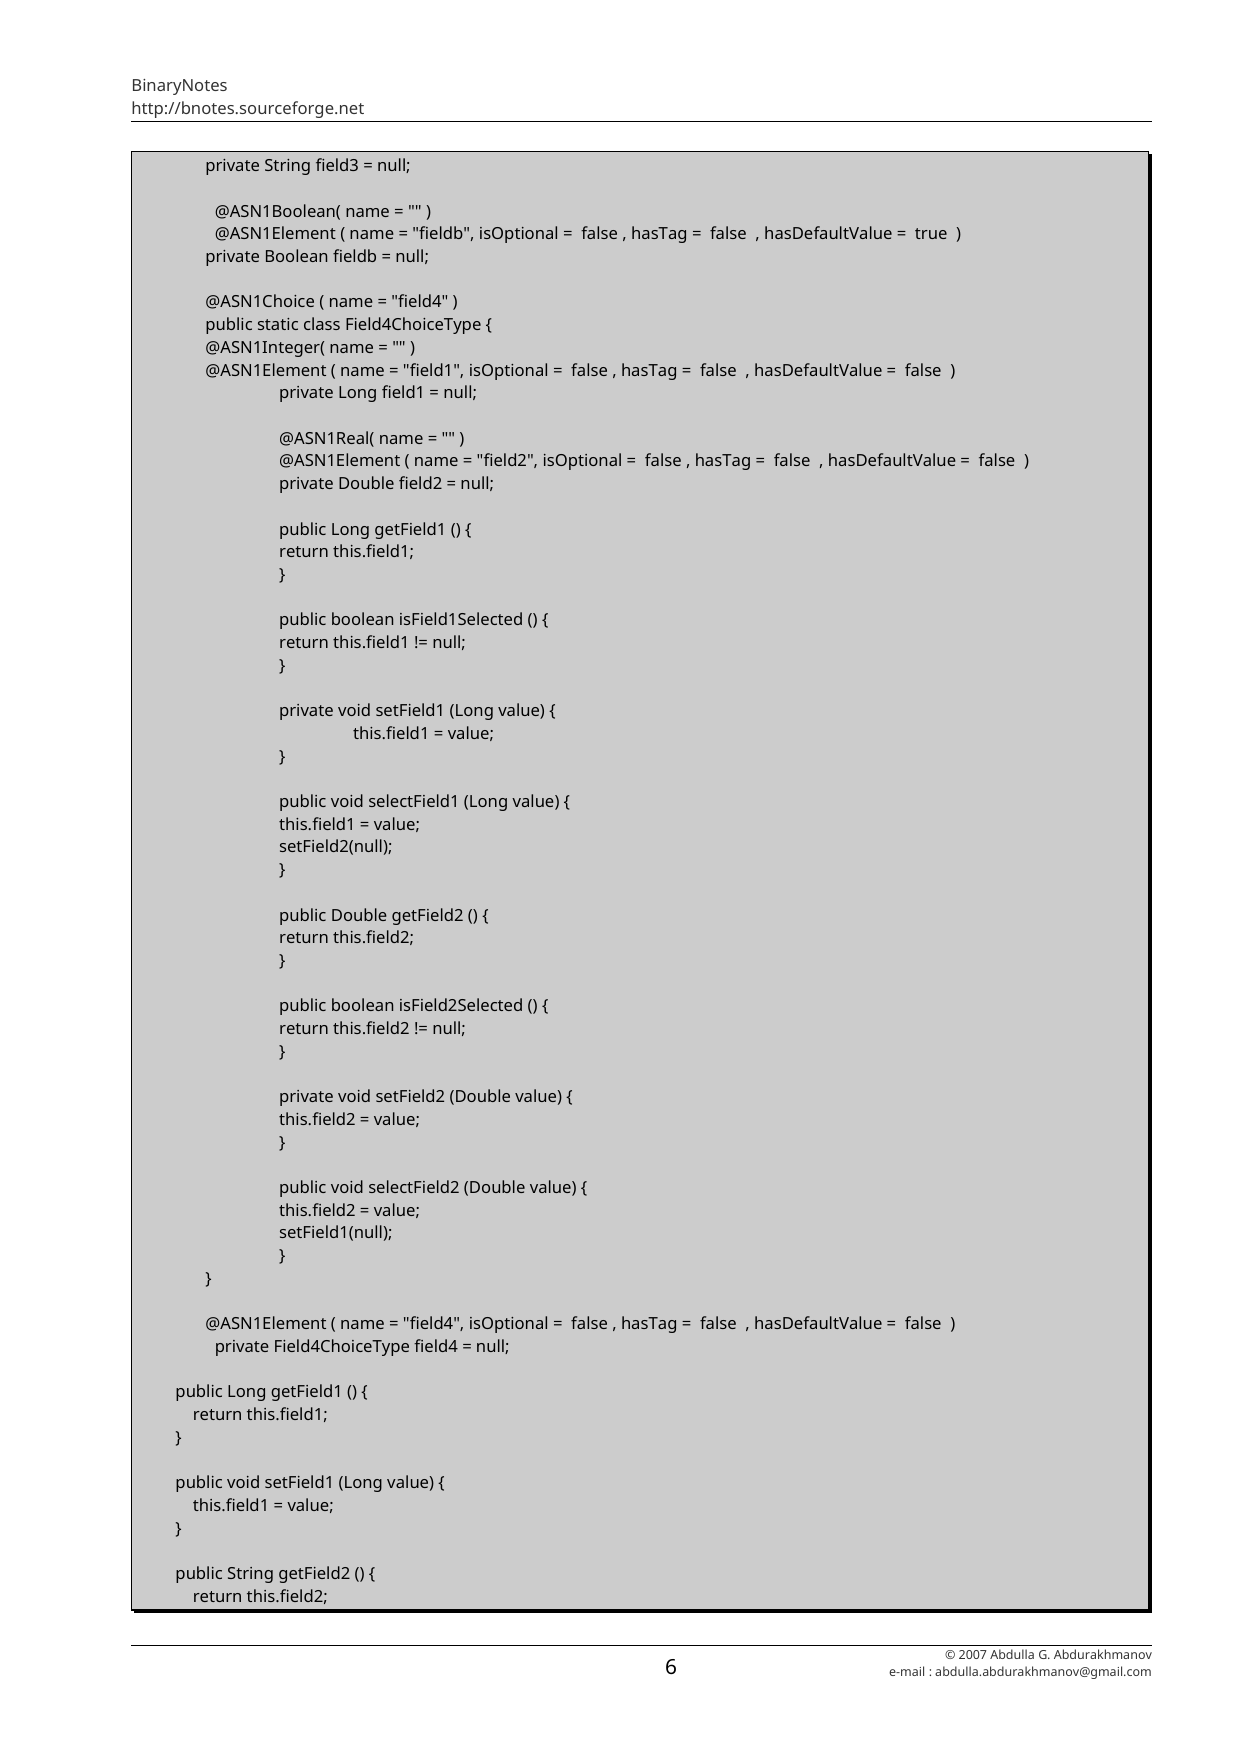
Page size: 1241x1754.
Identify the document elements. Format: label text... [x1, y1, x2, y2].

text } [132, 1263, 1148, 1286]
text this.field1 = value; [132, 809, 1148, 832]
text } [132, 946, 1148, 968]
text public Double getField2 () { [132, 900, 1148, 923]
text this.field1 = value; [132, 718, 1148, 741]
text private void setField2 (Double value) { [132, 1082, 1148, 1104]
text } [132, 1422, 1148, 1445]
text public boolean isField2Selected () { [132, 991, 1148, 1014]
text this.field1 = value; [132, 1491, 1148, 1513]
text return this.field2; [132, 1581, 1148, 1609]
text } [132, 1127, 1148, 1150]
text private Field4ChoiceType field4 = null; [132, 1332, 1148, 1354]
text public static class Field4ChoiceType { [132, 310, 1148, 332]
text @ASN1Element ( name = "field1", isOptional = false , hasTag = false , hasDefaultValue = false ) [132, 355, 1148, 378]
text } [132, 1241, 1148, 1263]
text return this.field1; [132, 537, 1148, 559]
text private String field3 = null; [132, 152, 1148, 173]
text @ASN1Integer( name = "" ) [132, 332, 1148, 355]
text private Double field2 = null; [132, 469, 1148, 491]
text private Long field1 = null; [132, 378, 1148, 401]
text private Boolean fieldb = null; [132, 242, 1148, 264]
text @ASN1Element ( name = "fieldb", isOptional = false , hasTag = false , hasDefaultValue = true ) [132, 219, 1148, 242]
text } [132, 650, 1148, 673]
text return this.field1 != null; [132, 628, 1148, 650]
text return this.field1; [132, 1400, 1148, 1422]
text public Long getField1 () { [132, 1377, 1148, 1400]
text } [132, 559, 1148, 582]
text } [132, 855, 1148, 877]
text @ASN1Element ( name = "field2", isOptional = false , hasTag = false , hasDefaultValue = false ) [132, 446, 1148, 469]
text public void selectField1 (Long value) { [132, 787, 1148, 809]
text @ASN1Element ( name = "field4", isOptional = false , hasTag = false , hasDefaultValue = false ) [132, 1309, 1148, 1332]
text } [132, 1036, 1148, 1059]
text public void setField1 (Long value) { [132, 1468, 1148, 1491]
text @ASN1Real( name = "" ) [132, 423, 1148, 446]
text @ASN1Boolean( name = "" ) [132, 196, 1148, 219]
text this.field2 = value; [132, 1195, 1148, 1218]
text public Long getField1 () { [132, 514, 1148, 537]
text } [132, 1513, 1148, 1536]
text public String getField2 () { [132, 1559, 1148, 1581]
text public boolean isField1Selected () { [132, 605, 1148, 628]
text setField2(null); [132, 832, 1148, 855]
text setField1(null); [132, 1218, 1148, 1241]
text @ASN1Choice ( name = "field4" ) [132, 287, 1148, 310]
text } [132, 741, 1148, 764]
text return this.field2; [132, 923, 1148, 946]
text public void selectField2 (Double value) { [132, 1173, 1148, 1195]
text return this.field2 != null; [132, 1014, 1148, 1036]
text private void setField1 (Long value) { [132, 696, 1148, 718]
text this.field2 = value; [132, 1104, 1148, 1127]
